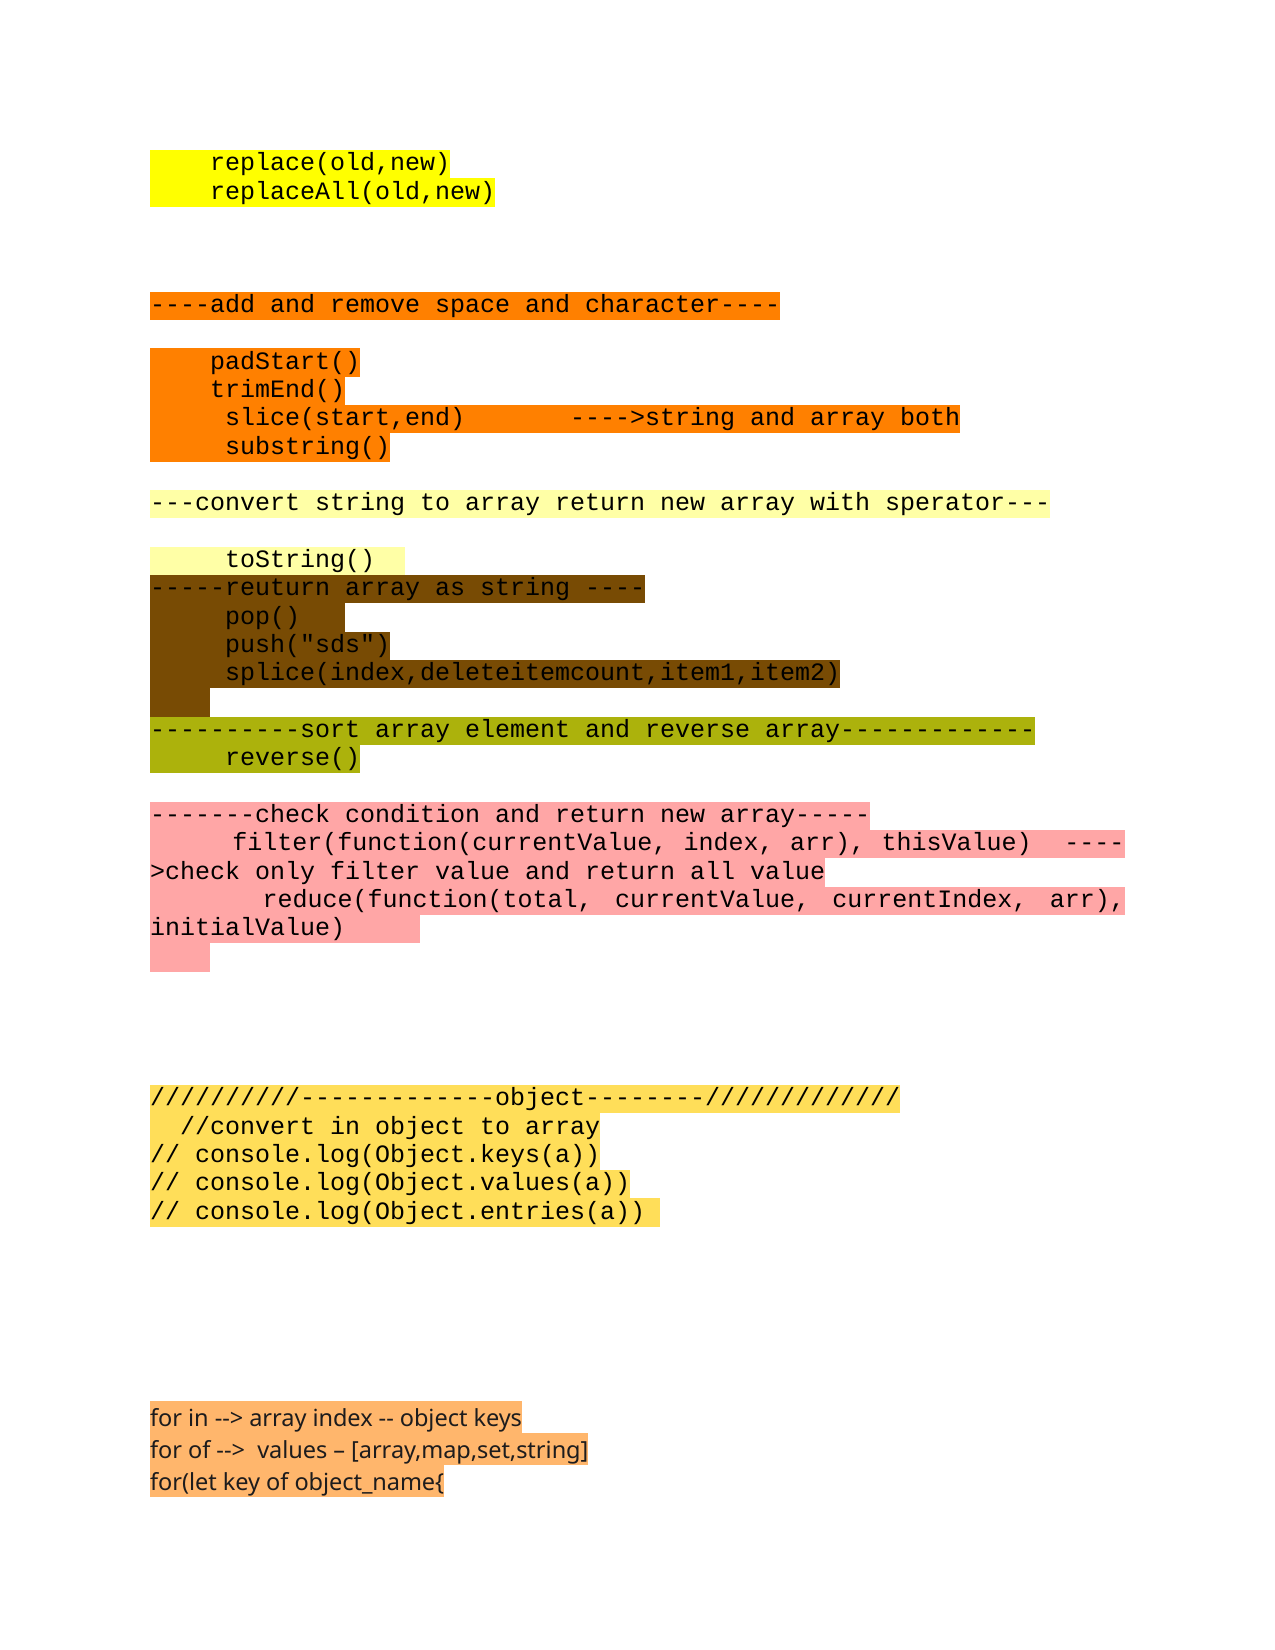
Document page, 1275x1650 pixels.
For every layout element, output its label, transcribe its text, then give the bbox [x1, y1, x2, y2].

text reverse() [150, 745, 1125, 773]
text // console.log(Object.entries(a)) [150, 1198, 1125, 1227]
text pop() [150, 603, 1125, 632]
text splice(index,deleteitemcount,item1,item2) [150, 660, 1125, 688]
text substring() [150, 433, 1125, 462]
text for of --> values – [array,map,set,string] [150, 1433, 1125, 1465]
text //////////-------------object--------///////////// [150, 1085, 1125, 1113]
text //convert in object to array [150, 1113, 1125, 1142]
text for in --> array index -- object keys [150, 1401, 1125, 1433]
text push("sds") [150, 632, 1125, 660]
text trimEnd() [150, 377, 1125, 405]
text reduce(function(total, currentValue, currentIndex, arr), initialValue) [150, 887, 1125, 943]
text filter(function(currentValue, index, arr), thisValue) ---->check only filter value and return all value [150, 830, 1125, 887]
text -----reuturn array as string ---- [150, 575, 1125, 603]
text ----add and remove space and character---- [150, 292, 1125, 320]
text ----------sort array element and reverse array------------- [150, 717, 1125, 745]
text -------check condition and return new array----- [150, 802, 1125, 830]
text toString() [150, 547, 1125, 575]
text // console.log(Object.values(a)) [150, 1170, 1125, 1198]
text replace(old,new) [150, 150, 1125, 178]
text slice(start,end) ---->string and array both [150, 405, 1125, 433]
text ---convert string to array return new array with sperator--- [150, 490, 1125, 518]
text for(let key of object_name{ [150, 1465, 1125, 1497]
text replaceAll(old,new) [150, 178, 1125, 207]
text padStart() [150, 348, 1125, 377]
text // console.log(Object.keys(a)) [150, 1142, 1125, 1170]
